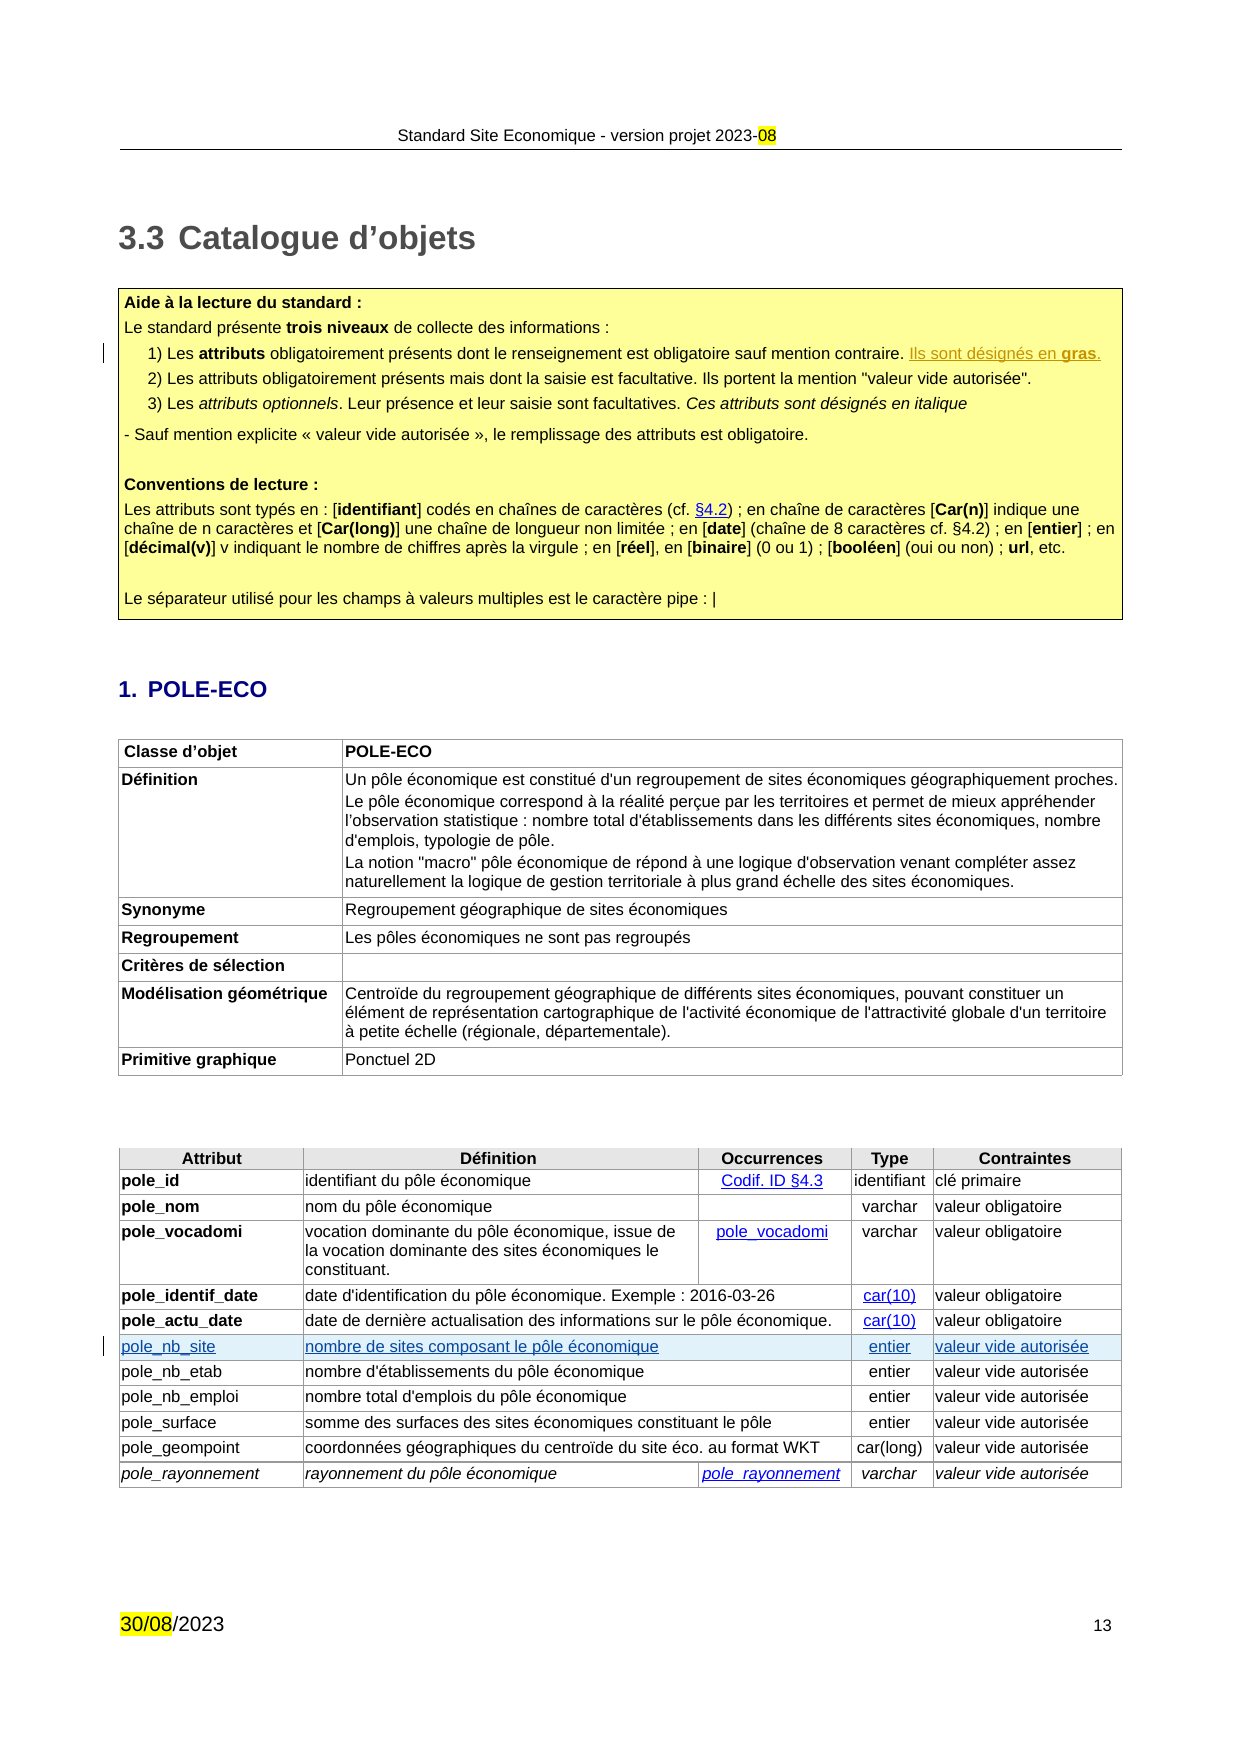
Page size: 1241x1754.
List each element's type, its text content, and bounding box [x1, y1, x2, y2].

table_cell nombre d'établissements du pôle économique [304, 1361, 851, 1385]
subtitle POLE-ECO [118, 676, 1122, 702]
table_cell Les pôles économiques ne sont pas regroupés [343, 926, 1122, 953]
table_cell [343, 954, 1122, 981]
table_header Définition [304, 1148, 698, 1169]
table_cell Centroïde du regroupement géographique de différents sites économiques, pouvant constituer un élément de représentation cartographique de l'activité économique de l'attractivité globale d'un territoire à petite échelle (régionale, départementale). [343, 982, 1122, 1047]
table_cell valeur obligatoire [934, 1285, 1121, 1309]
table_cell valeur vide autorisée [934, 1386, 1121, 1411]
table_cell coordonnées géographiques du centroïde du site éco. au format WKT [304, 1437, 851, 1461]
table_cell pole_rayonnement [120, 1463, 303, 1487]
table_cell varchar [852, 1195, 933, 1220]
table_cell nom du pôle économique [304, 1195, 698, 1220]
table_cell valeur vide autorisée [934, 1437, 1121, 1461]
table_cell car(10) [852, 1285, 933, 1309]
table_cell pole_identif_date [120, 1285, 303, 1309]
table_cell pole_nom [120, 1195, 303, 1220]
table_cell pole_geompoint [120, 1437, 303, 1461]
table_cell pole_nb_emploi [120, 1386, 303, 1411]
table_cell pole_id [120, 1170, 303, 1194]
table_cell Regroupement [119, 926, 342, 953]
table_cell date d'identification du pôle économique. Exemple : 2016-03-26 [304, 1285, 851, 1309]
table_cell date de dernière actualisation des informations sur le pôle économique. [304, 1310, 851, 1334]
table_header POLE-ECO [343, 740, 1122, 767]
subtitle Catalogue d’objets [118, 218, 1122, 256]
table_header Contraintes [934, 1148, 1121, 1169]
table_cell valeur vide autorisée [934, 1361, 1121, 1385]
table_cell [699, 1195, 851, 1220]
table_cell vocation dominante du pôle économique, issue de la vocation dominante des sites économiques le constituant. [304, 1221, 698, 1283]
table_cell pole_vocadomi [120, 1221, 303, 1283]
table_cell Regroupement géographique de sites économiques [343, 898, 1122, 924]
table_cell Synonyme [119, 898, 342, 924]
table_cell pole_actu_date [120, 1310, 303, 1334]
table_header Classe d’objet [119, 740, 342, 767]
table_cell rayonnement du pôle économique [304, 1463, 698, 1487]
table_header Attribut [120, 1148, 303, 1169]
table_cell varchar [852, 1221, 933, 1283]
table_cell identifiant [852, 1170, 933, 1194]
table_cell entier [852, 1386, 933, 1411]
table_cell valeur obligatoire [934, 1195, 1121, 1220]
table_cell clé primaire [934, 1170, 1121, 1194]
table_cell somme des surfaces des sites économiques constituant le pôle [304, 1412, 851, 1436]
table_cell Un pôle économique est constitué d'un regroupement de sites économiques géographiquement proches. Le pôle économique correspond à la réalité perçue par les territoires et permet de mieux appréhender l’observation statistique : nombre total d'établissements dans les différents sites économiques, nombre d'emplois, typologie de pôle. La notion "macro" pôle économique de répond à une logique d'observation venant compléter assez naturellement la logique de gestion territoriale à plus grand échelle des sites économiques. [343, 768, 1122, 897]
table_cell varchar [852, 1463, 933, 1487]
table_cell car(10) [852, 1310, 933, 1334]
table_cell pole_surface [120, 1412, 303, 1436]
table_cell nombre total d'emplois du pôle économique [304, 1386, 851, 1411]
table_cell pole_rayonnement [699, 1463, 851, 1487]
table_cell Modélisation géométrique [119, 982, 342, 1047]
table_cell valeur vide autorisée [934, 1463, 1121, 1487]
table_cell pole_vocadomi [699, 1221, 851, 1283]
table_cell Ponctuel 2D [343, 1048, 1122, 1075]
table_cell identifiant du pôle économique [304, 1170, 698, 1194]
table_cell valeur obligatoire [934, 1310, 1121, 1334]
table_header Type [852, 1148, 933, 1169]
table_header Aide à la lecture du standard : Le standard présente trois niveaux de collecte des informations : 1) Les attributs obligatoirement présents dont le renseignement est obligatoire sauf mention contraire. Ils sont désignés en gras. 2) Les attributs obligatoirement présents mais dont la saisie est facultative. Ils portent la mention "valeur vide autorisée". 3) Les attributs optionnels. Leur présence et leur saisie sont facultatives. Ces attributs sont désignés en italique - Sauf mention explicite « valeur vide autorisée », le remplissage des attributs est obligatoire. Conventions de lecture : Les attributs sont typés en : [identifiant] codés en chaînes de caractères (cf. §4.2) ; en chaîne de caractères [Car(n)] indique une chaîne de n caractères et [Car(long)] une chaîne de longueur non limitée ; en [date] (chaîne de 8 caractères cf. §4.2) ; en [entier] ; en [décimal(v)] v indiquant le nombre de chiffres après la virgule ; en [réel], en [binaire] (0 ou 1) ; [booléen] (oui ou non) ; url, etc. Le séparateur utilisé pour les champs à valeurs multiples est le caractère pipe : | [119, 289, 1122, 619]
table_cell car(long) [852, 1437, 933, 1461]
table_cell entier [852, 1412, 933, 1436]
table_header Occurrences [699, 1148, 851, 1169]
table_cell Définition [119, 768, 342, 897]
table_cell Codif. ID §4.3 [699, 1170, 851, 1194]
table_cell valeur vide autorisée [934, 1412, 1121, 1436]
table_cell entier [852, 1361, 933, 1385]
table_cell pole_nb_etab [120, 1361, 303, 1385]
table_cell Critères de sélection [119, 954, 342, 981]
table_cell Primitive graphique [119, 1048, 342, 1075]
table_cell valeur obligatoire [934, 1221, 1121, 1283]
